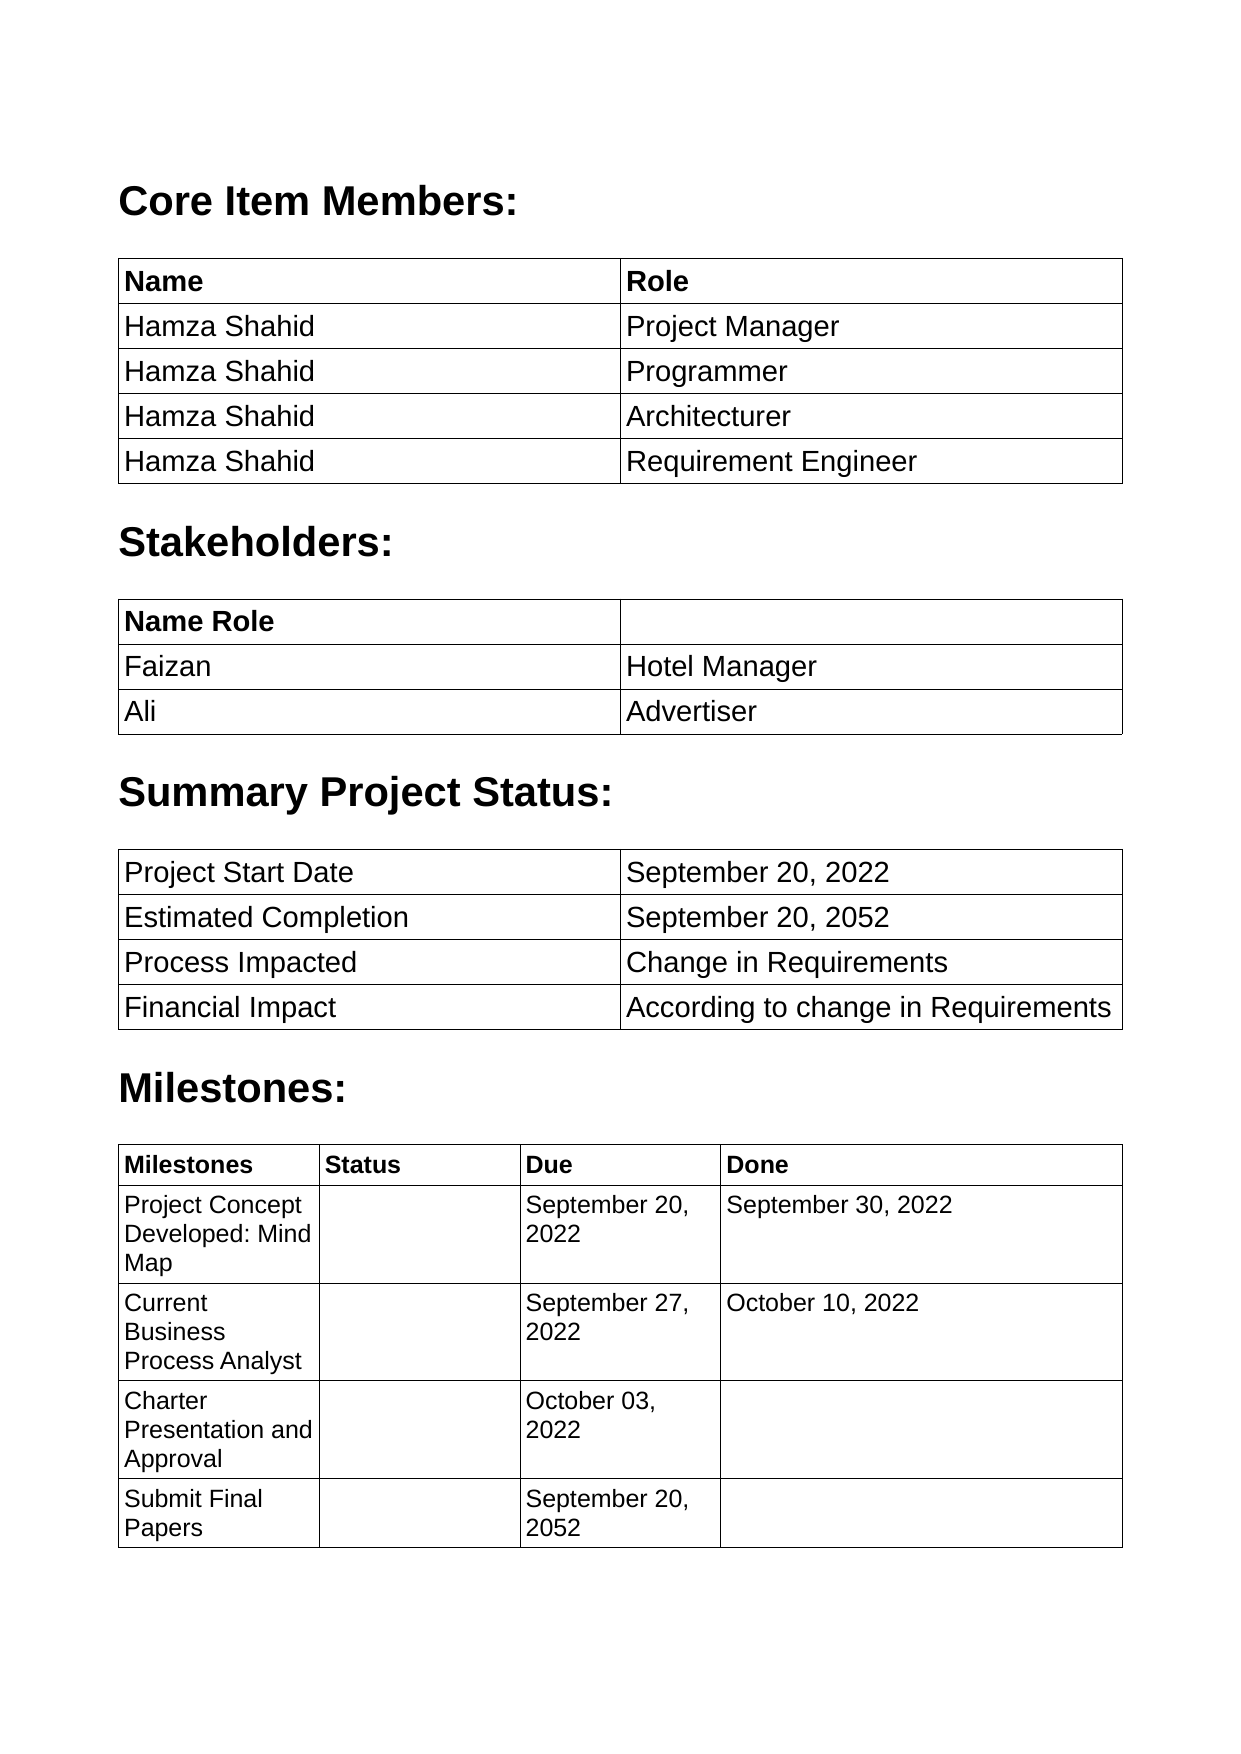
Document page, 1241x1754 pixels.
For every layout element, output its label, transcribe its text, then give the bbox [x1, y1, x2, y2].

table_cell Hamza Shahid [119, 304, 620, 348]
table_cell Hotel Manager [621, 645, 1122, 689]
table_cell Hamza Shahid [119, 394, 620, 438]
table_header Name Role [119, 600, 620, 643]
table_cell Current Business Process Analyst [119, 1284, 319, 1380]
table_cell Advertiser [621, 690, 1122, 734]
table_cell Hamza Shahid [119, 349, 620, 393]
table_cell September 27, 2022 [521, 1284, 720, 1380]
text Summary Project Status: [118, 767, 1122, 815]
table_cell September 20, 2052 [521, 1479, 720, 1547]
table_cell Process Impacted [119, 940, 620, 984]
table_cell [320, 1381, 520, 1478]
table_cell Change in Requirements [621, 940, 1122, 984]
table_cell Project Concept Developed: Mind Map [119, 1186, 319, 1282]
table_cell Faizan [119, 645, 620, 689]
table_header [621, 600, 1122, 643]
table_cell [320, 1284, 520, 1380]
table_header Due [521, 1145, 720, 1185]
table_cell [320, 1186, 520, 1282]
text Core Item Members: [118, 176, 1122, 224]
table_cell October 10, 2022 [721, 1284, 1122, 1380]
table_cell Architecturer [621, 394, 1122, 438]
table_cell September 20, 2022 [521, 1186, 720, 1282]
table_cell [721, 1479, 1122, 1547]
table_header Status [320, 1145, 520, 1185]
table_cell October 03, 2022 [521, 1381, 720, 1478]
table_cell September 30, 2022 [721, 1186, 1122, 1282]
table_cell Charter Presentation and Approval [119, 1381, 319, 1478]
text Stakeholders: [118, 517, 1122, 565]
table_cell Financial Impact [119, 985, 620, 1029]
table_header September 20, 2022 [621, 850, 1122, 894]
table_header Milestones [119, 1145, 319, 1185]
table_cell Estimated Completion [119, 895, 620, 939]
table_cell September 20, 2052 [621, 895, 1122, 939]
table_cell Ali [119, 690, 620, 734]
table_cell Requirement Engineer [621, 439, 1122, 483]
table_cell Project Manager [621, 304, 1122, 348]
table_header Name [119, 259, 620, 303]
table_header Project Start Date [119, 850, 620, 894]
table_cell [721, 1381, 1122, 1478]
table_cell Programmer [621, 349, 1122, 393]
table_cell According to change in Requirements [621, 985, 1122, 1029]
table_cell [320, 1479, 520, 1547]
table_cell Submit Final Papers [119, 1479, 319, 1547]
table_header Role [621, 259, 1122, 303]
table_cell Hamza Shahid [119, 439, 620, 483]
text Milestones: [118, 1063, 1122, 1111]
table_header Done [721, 1145, 1122, 1185]
